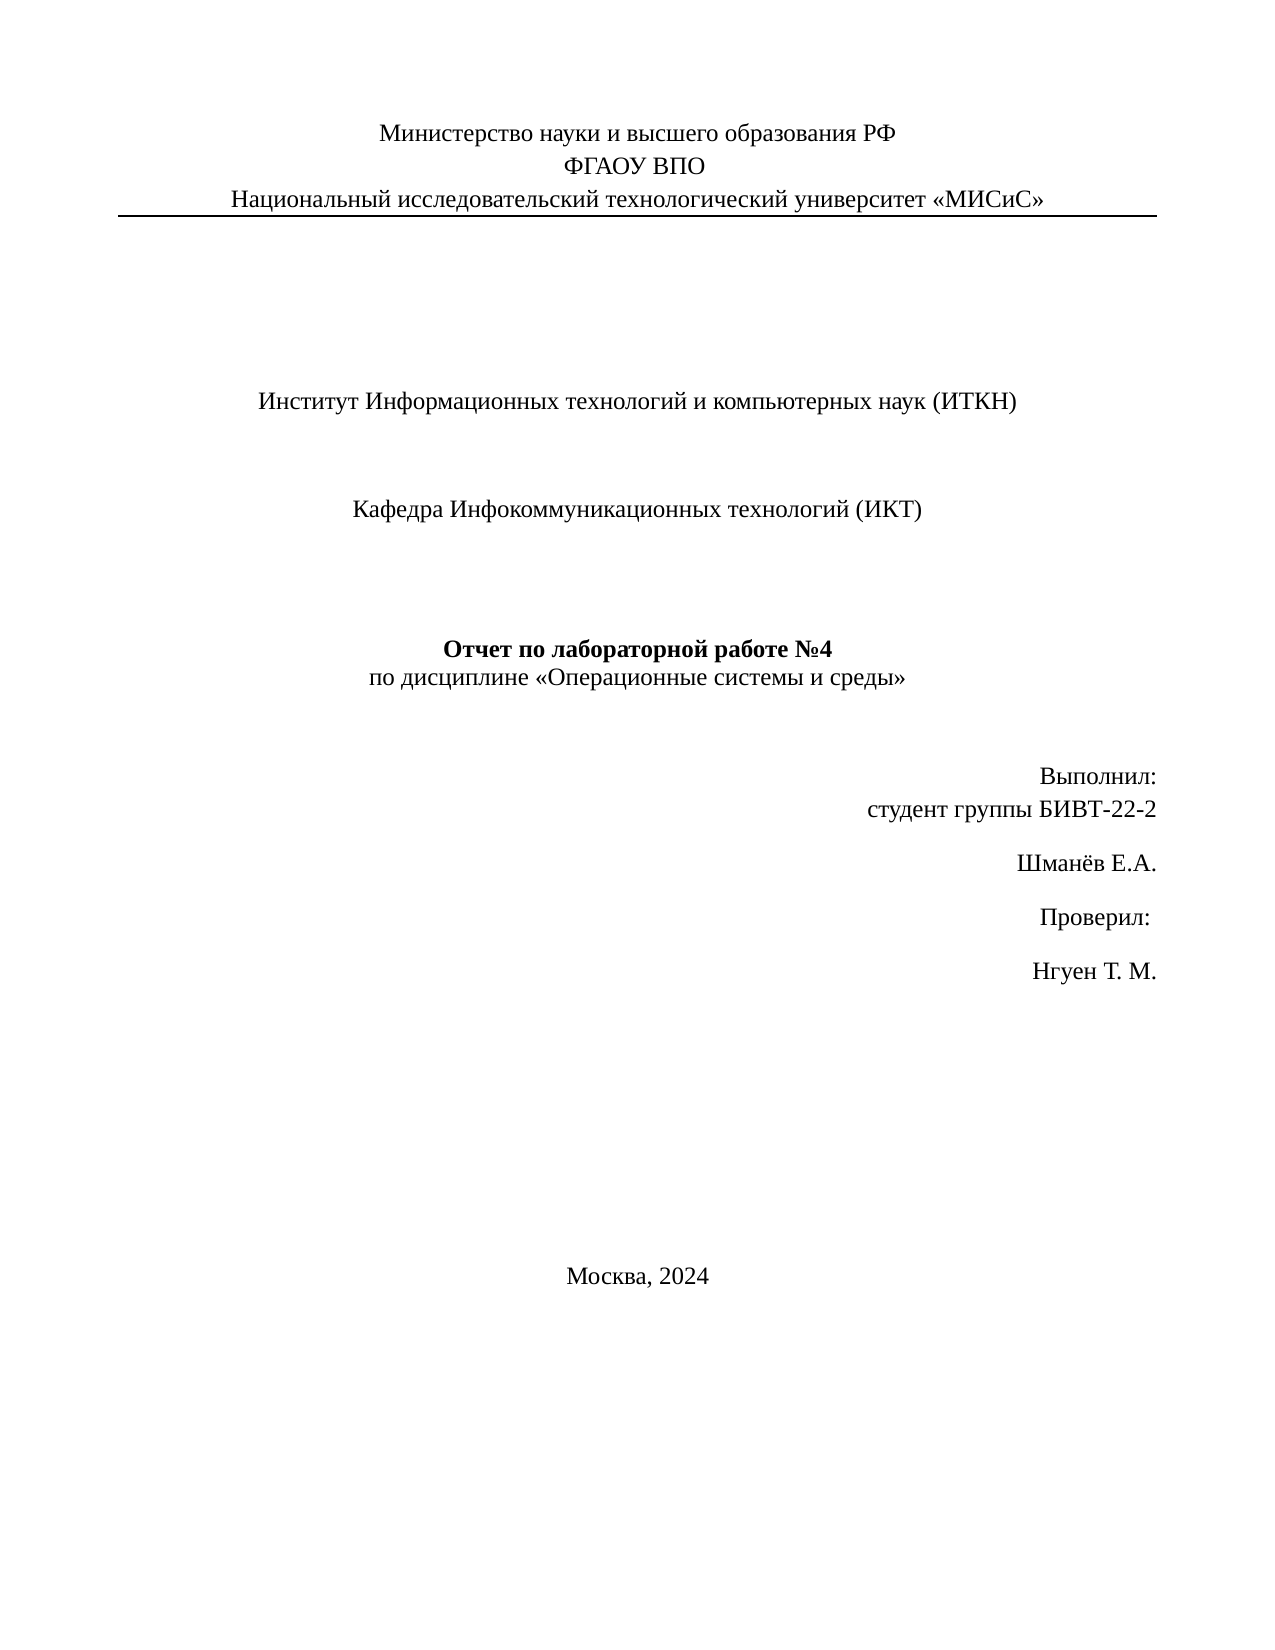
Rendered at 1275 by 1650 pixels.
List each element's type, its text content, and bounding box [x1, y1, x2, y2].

text Нгуен Т. М. [118, 956, 1157, 984]
text Выполнил: студент группы БИВТ-22-2 [118, 761, 1157, 823]
text Институт Информационных технологий и компьютерных наук (ИТКН) [118, 386, 1157, 415]
text по дисциплине «Операционные системы и среды» [118, 662, 1157, 691]
text Шманёв Е.А. [118, 848, 1157, 877]
text Москва, 2024 [118, 1261, 1157, 1290]
text Министерство науки и высшего образования РФ ФГАОУ ВПО [118, 118, 1157, 180]
text Национальный исследовательский технологический университет «МИСиС» [118, 184, 1157, 215]
text Кафедра Инфокоммуникационных технологий (ИКТ) [118, 494, 1157, 522]
text Проверил: [118, 902, 1157, 931]
text Отчет по лабораторной работе №4 [118, 634, 1157, 662]
